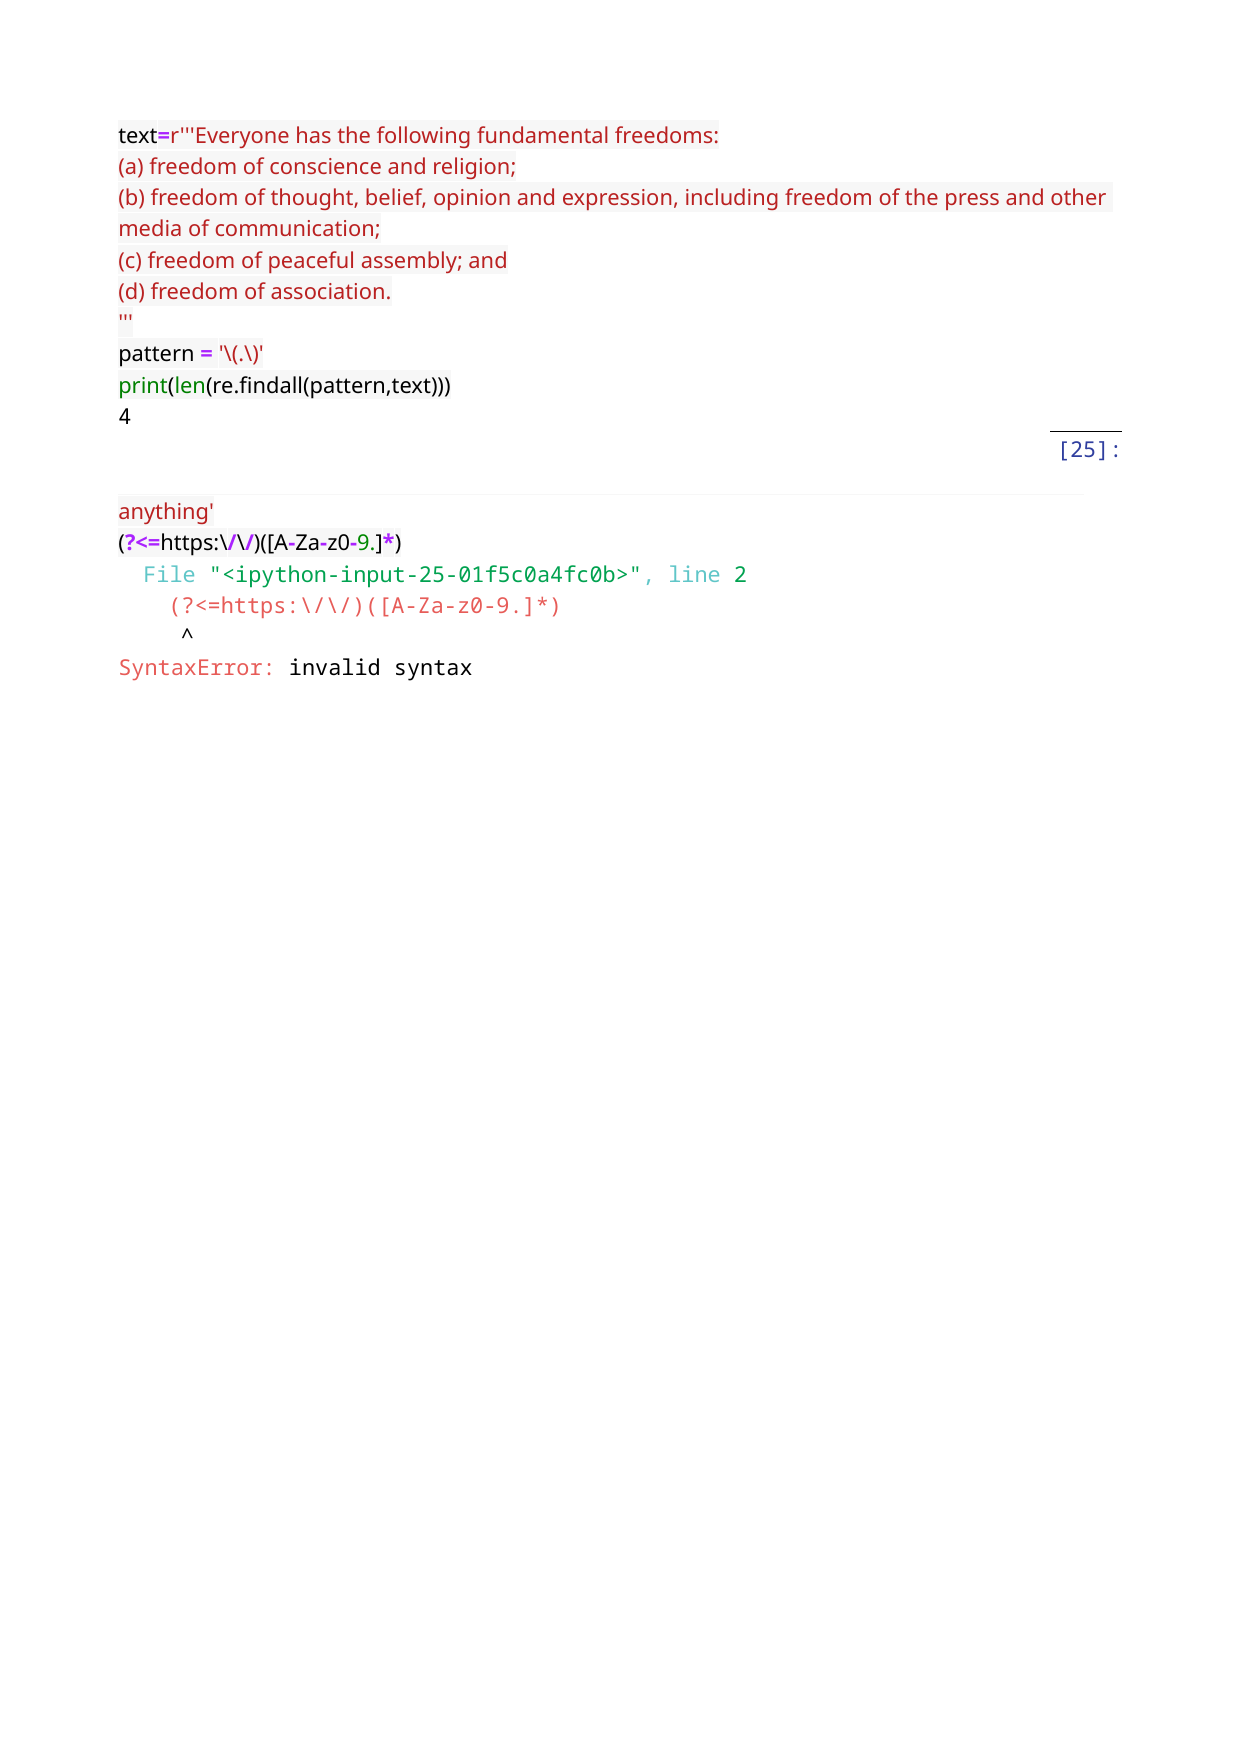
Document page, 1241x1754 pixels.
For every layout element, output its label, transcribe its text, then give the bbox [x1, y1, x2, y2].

text 4 [118, 399, 1122, 431]
text File "<ipython-input-25-01f5c0a4fc0b>", line 2 [118, 557, 1122, 588]
text pattern = '\(.\)' [118, 337, 1122, 368]
text print(len(re.findall(pattern,text))) [118, 368, 1122, 399]
text text=r'''Everyone has the following fundamental freedoms: [118, 118, 1122, 149]
text text = 'I refer to https://google.com and I never refer http://www.baidu.com if I have to search anything' [0, 463, 1240, 526]
text (a) freedom of conscience and religion; [118, 149, 1122, 181]
text (d) freedom of association. [118, 274, 1122, 306]
text (c) freedom of peaceful assembly; and [118, 243, 1122, 274]
text [25]: [118, 431, 1122, 463]
text SyntaxError: invalid syntax [118, 651, 1122, 682]
text (?<=https:\/\/)([A-Za-z0-9.]*) [118, 526, 1122, 557]
text ''' [118, 306, 1122, 337]
text (?<=https:\/\/)([A-Za-z0-9.]*) [118, 588, 1122, 620]
text (b) freedom of thought, belief, opinion and expression, including freedom of the press and other media of communication; [118, 181, 1122, 243]
text ^ [118, 620, 1122, 651]
